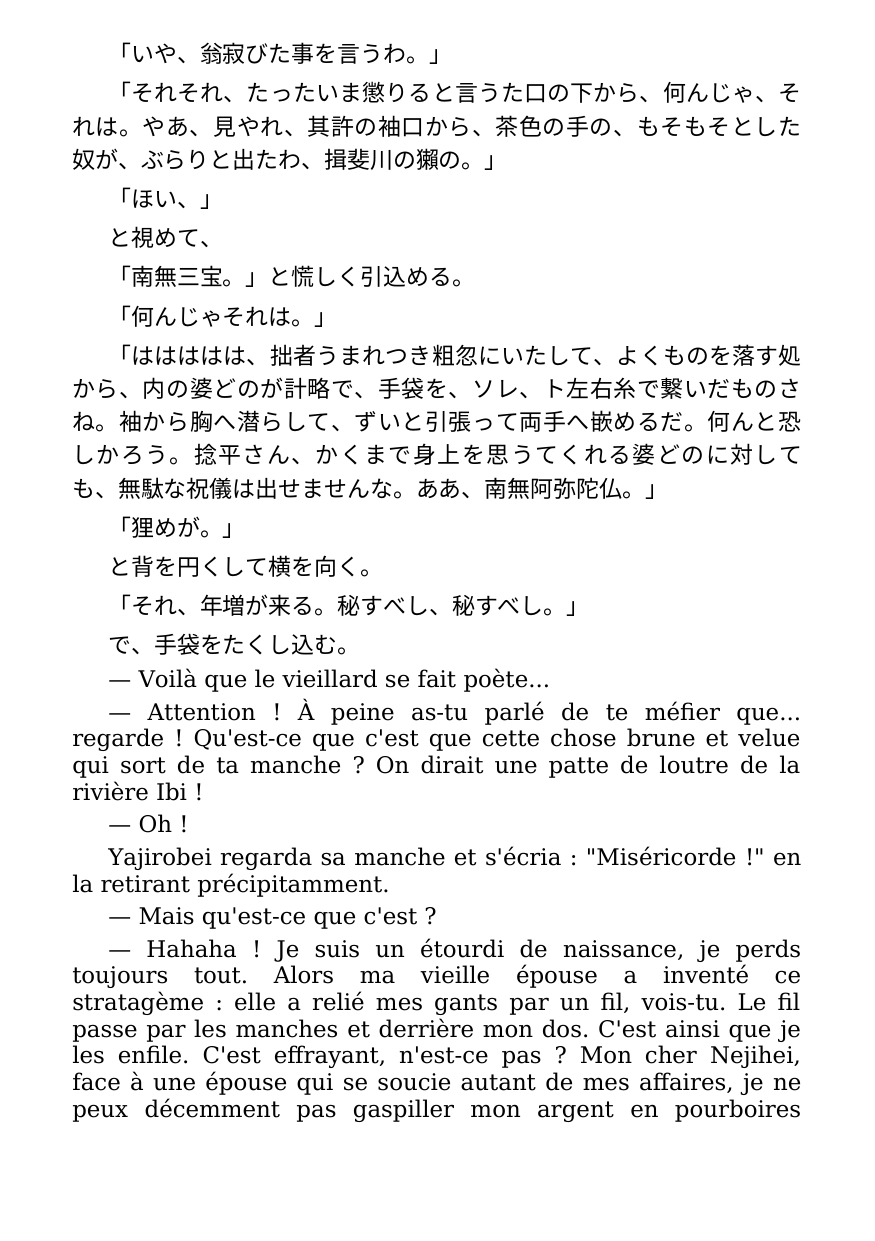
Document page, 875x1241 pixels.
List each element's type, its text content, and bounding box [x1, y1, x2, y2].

text 「ほい、」 [72, 181, 802, 214]
text 「狸めが。」 [72, 509, 802, 543]
text で、手袋をたくし込む。 [72, 627, 802, 660]
text — Voilà que le vieillard se fait poète... [72, 666, 802, 693]
text 「南無三宝。」と慌しく引込める。 [72, 259, 802, 292]
text — Hahaha ! Je suis un étourdi de naissance, je perds toujours tout. Alors ma vieille épouse a inventé ce stratagème : elle a relié mes gants par un fil, vois-tu. Le fil passe par les manches et derrière mon dos. C'est ainsi que je les enfile. C'est effrayant, n'est-ce pas ? Mon cher Nejihei, face à une épouse qui se soucie autant de mes affaires, je ne peux décemment pas gaspiller mon argent en pourboires [72, 936, 802, 1123]
text と背を円くして横を向く。 [72, 549, 802, 582]
text 「それ、年増が来る。秘すべし、秘すべし。」 [72, 588, 802, 621]
text Yajirobei regarda sa manche et s'écria : "Miséricorde !" en la retirant précipitamment. [72, 844, 802, 897]
text 「何んじゃそれは。」 [72, 298, 802, 332]
text — Mais qu'est-ce que c'est ? [72, 903, 802, 930]
text と視めて、 [72, 220, 802, 253]
text 「それそれ、たったいま懲りると言うた口の下から、何んじゃ、それは。やあ、見やれ、其許の袖口から、茶色の手の、もそもそとした奴が、ぶらりと出たわ、揖斐川の獺の。」 [72, 75, 802, 175]
text — Oh ! [72, 811, 802, 838]
text — Attention ! À peine as-tu parlé de te méfier que... regarde ! Qu'est-ce que c'est que cette chose brune et velue qui sort de ta manche ? On dirait une patte de loutre de la rivière Ibi ! [72, 699, 802, 806]
text 「いや、翁寂びた事を言うわ。」 [72, 36, 802, 69]
text 「ははははは、拙者うまれつき粗忽にいたして、よくものを落す処から、内の婆どのが計略で、手袋を、ソレ、ト左右糸で繋いだものさね。袖から胸へ潜らして、ずいと引張って両手へ嵌めるだ。何んと恐しかろう。捻平さん、かくまで身上を思うてくれる婆どのに対しても、無駄な祝儀は出せませんな。ああ、南無阿弥陀仏。」 [72, 337, 802, 504]
